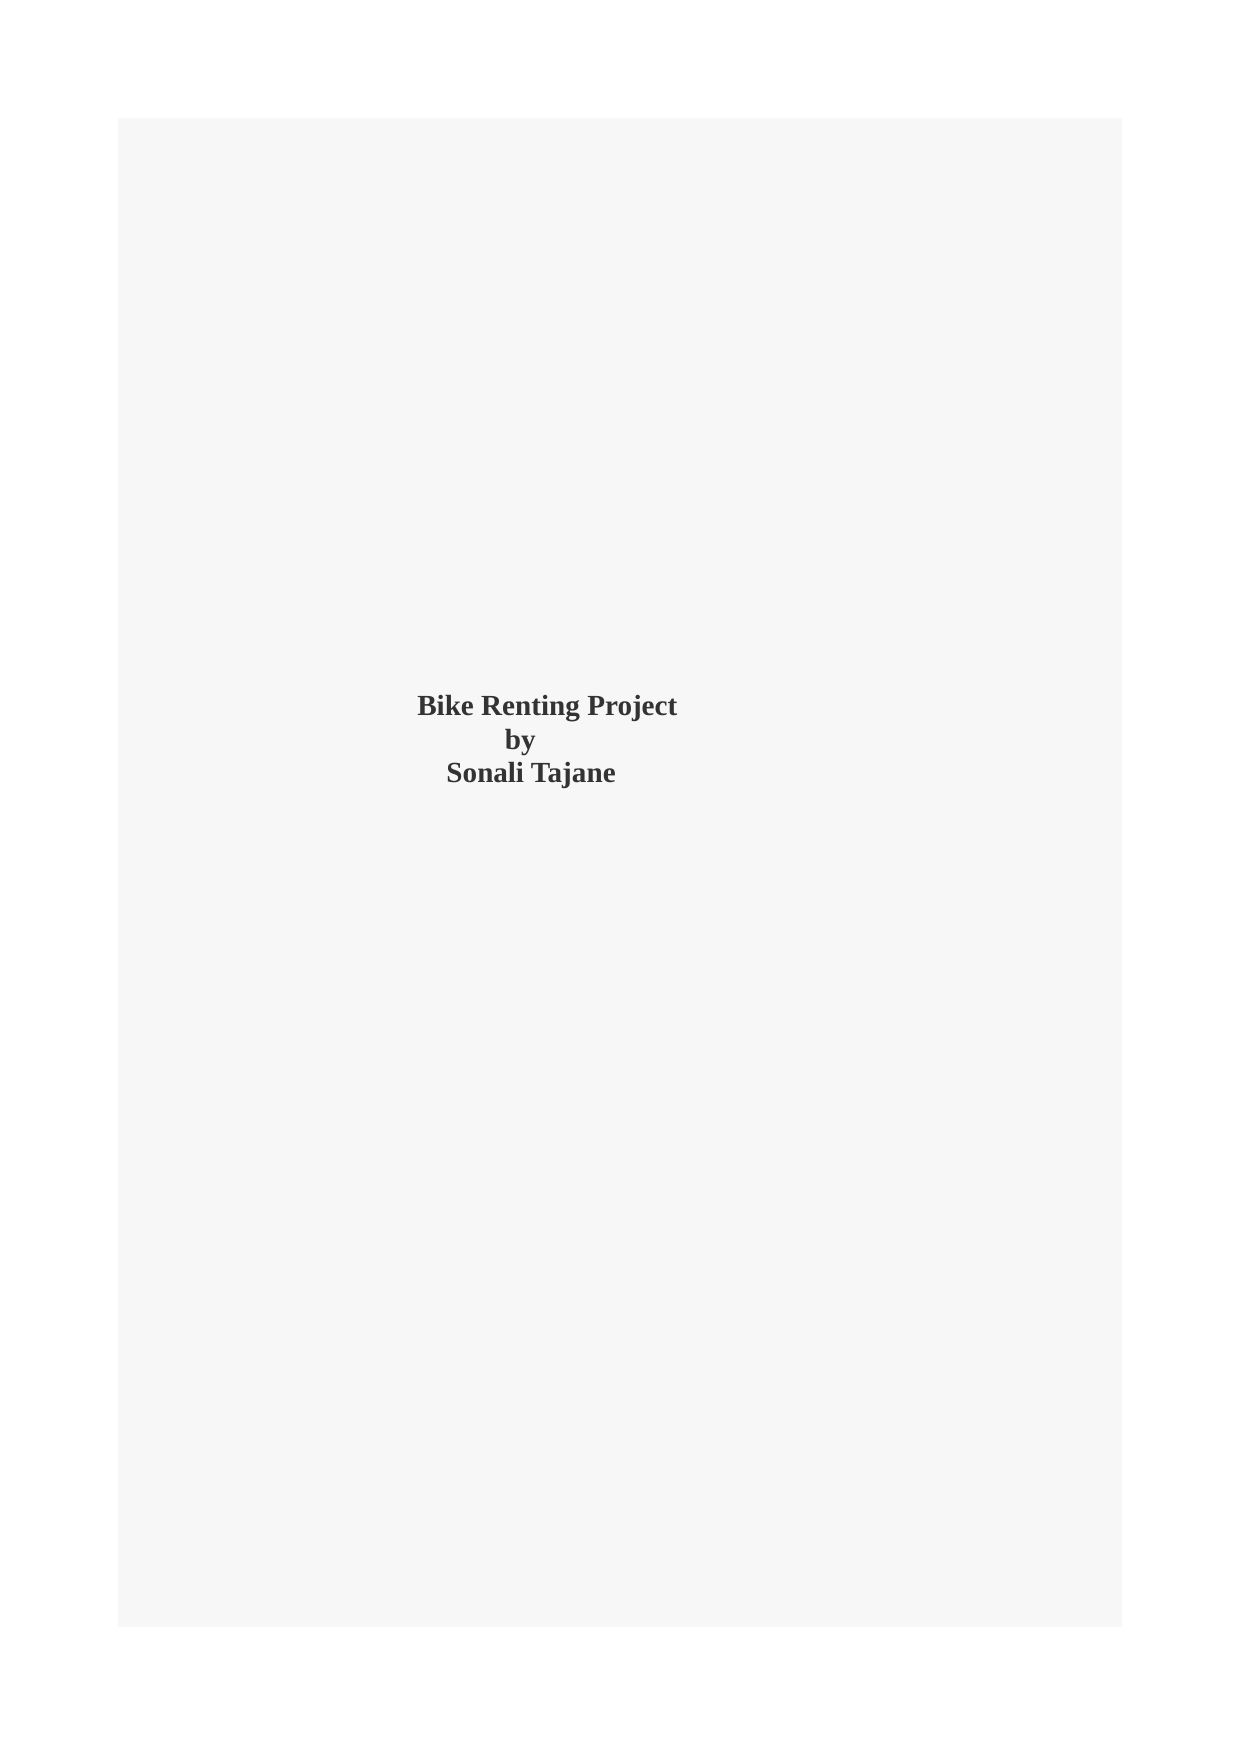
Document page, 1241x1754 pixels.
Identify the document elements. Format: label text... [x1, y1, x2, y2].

text by [118, 722, 1122, 755]
text Bike Renting Project [118, 688, 1122, 722]
text Sonali Tajane [118, 755, 1122, 789]
